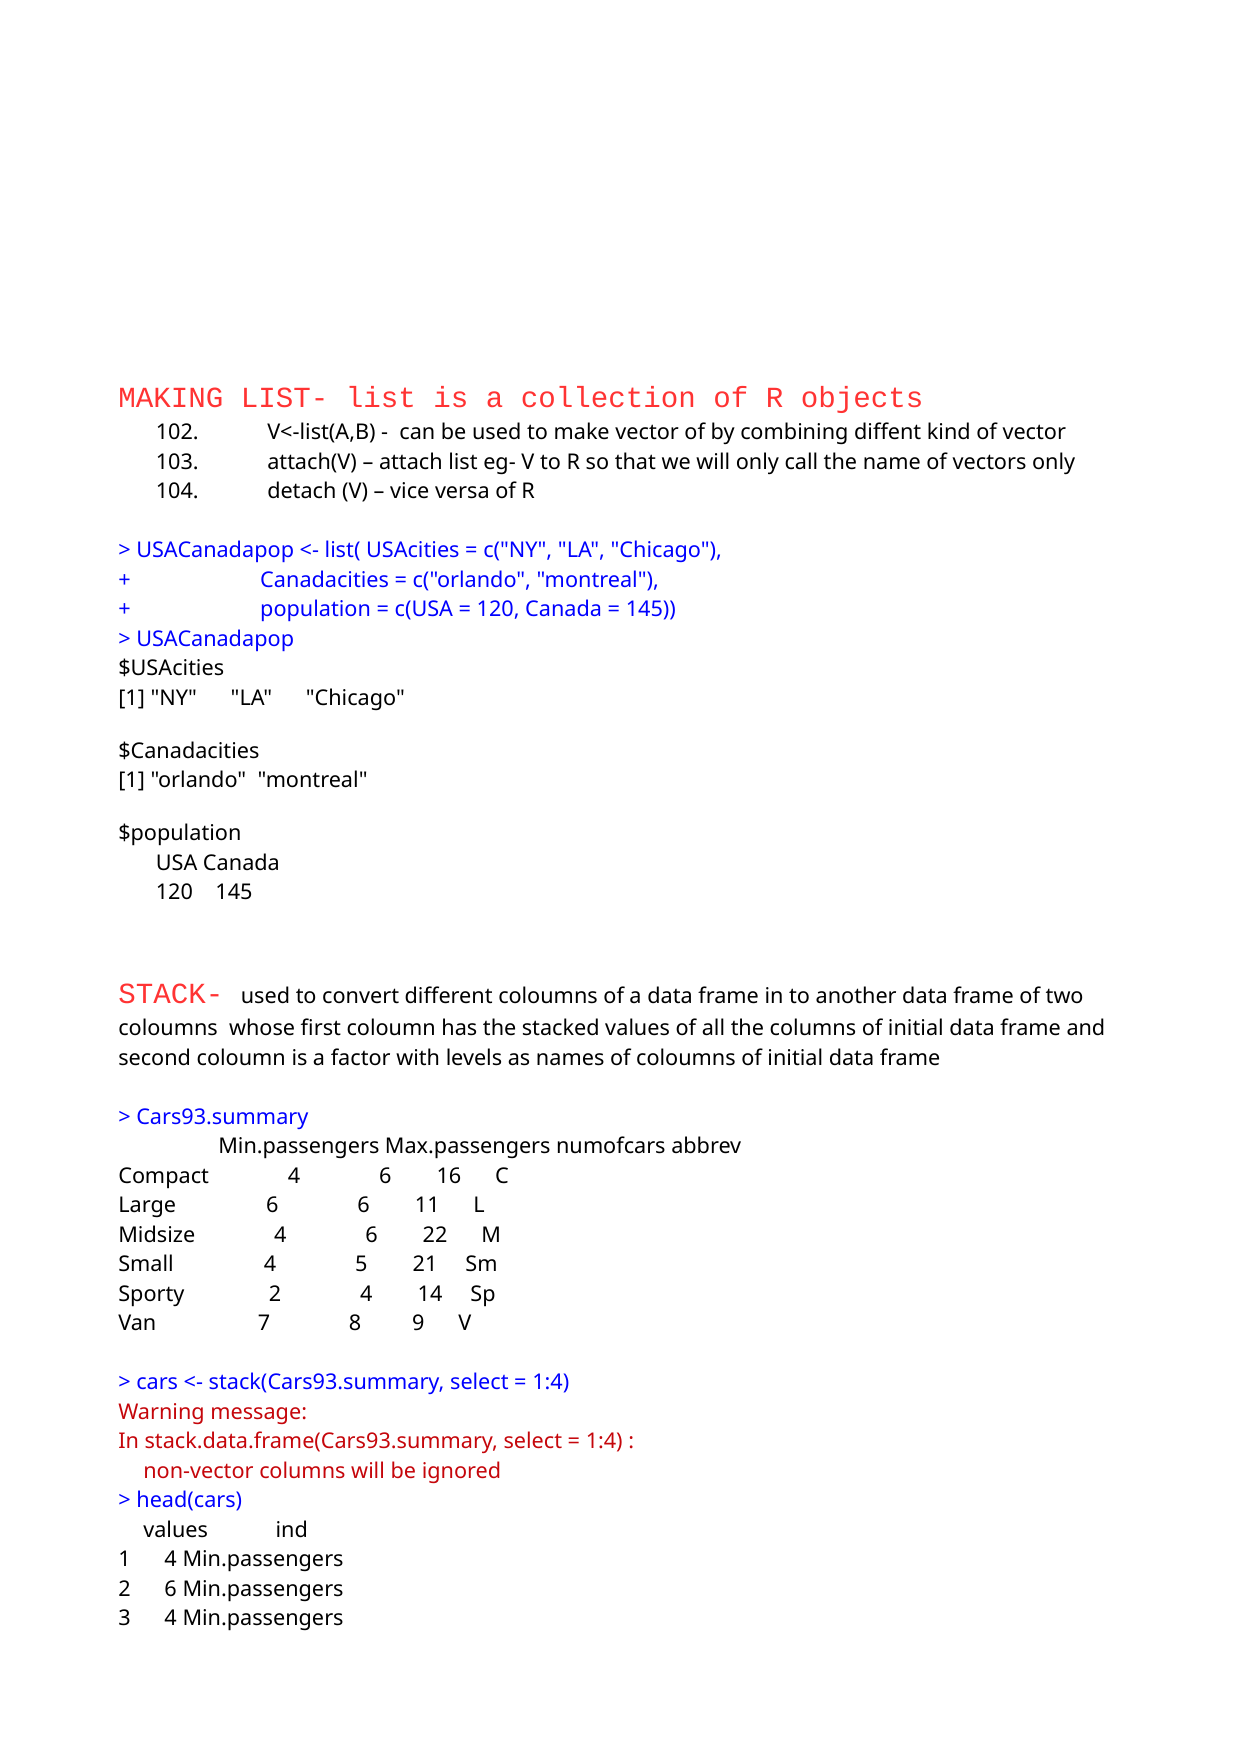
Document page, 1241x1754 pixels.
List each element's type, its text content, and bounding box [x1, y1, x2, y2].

text Compact 4 6 16 C [118, 1160, 1122, 1189]
text $USAcities [118, 652, 1122, 682]
list detach (V) – vice versa of R [156, 475, 1122, 505]
text In stack.data.frame(Cars93.summary, select = 1:4) : [118, 1425, 1122, 1455]
list V<-list(A,B) - can be used to make vector of by combining diffent kind of vector [156, 416, 1122, 446]
text Small 4 5 21 Sm [118, 1248, 1122, 1278]
text > head(cars) [118, 1484, 1122, 1514]
text $Canadacities [118, 735, 1122, 764]
text > cars <- stack(Cars93.summary, select = 1:4) [118, 1366, 1122, 1396]
text > Cars93.summary [118, 1101, 1122, 1131]
text STACK- used to convert different coloumns of a data frame in to another data frame of two coloumns whose first coloumn has the stacked values of all the columns of initial data frame and second coloumn is a factor with levels as names of coloumns of initial data frame [118, 980, 1122, 1072]
text 3 4 Min.passengers [118, 1602, 1122, 1632]
text values ind [118, 1514, 1122, 1543]
text Warning message: [118, 1396, 1122, 1425]
text non-vector columns will be ignored [118, 1455, 1122, 1484]
list attach(V) – attach list eg- V to R so that we will only call the name of vectors only [156, 446, 1122, 475]
text 2 6 Min.passengers [118, 1573, 1122, 1602]
text Van 7 8 9 V [118, 1307, 1122, 1337]
text [1] "orlando" "montreal" [118, 764, 1122, 794]
text + population = c(USA = 120, Canada = 145)) [118, 593, 1122, 623]
text > USACanadapop <- list( USAcities = c("NY", "LA", "Chicago"), [118, 534, 1122, 564]
text 120 145 [118, 876, 1122, 906]
text $population [118, 817, 1122, 847]
text Large 6 6 11 L [118, 1189, 1122, 1219]
text Sporty 2 4 14 Sp [118, 1278, 1122, 1307]
text + Canadacities = c("orlando", "montreal"), [118, 564, 1122, 593]
text [1] "NY" "LA" "Chicago" [118, 682, 1122, 711]
text MAKING LIST- list is a collection of R objects [118, 383, 1122, 416]
text 1 4 Min.passengers [118, 1543, 1122, 1573]
text Midsize 4 6 22 M [118, 1219, 1122, 1248]
text Min.passengers Max.passengers numofcars abbrev [118, 1131, 1122, 1160]
text USA Canada [118, 847, 1122, 876]
text > USACanadapop [118, 623, 1122, 652]
